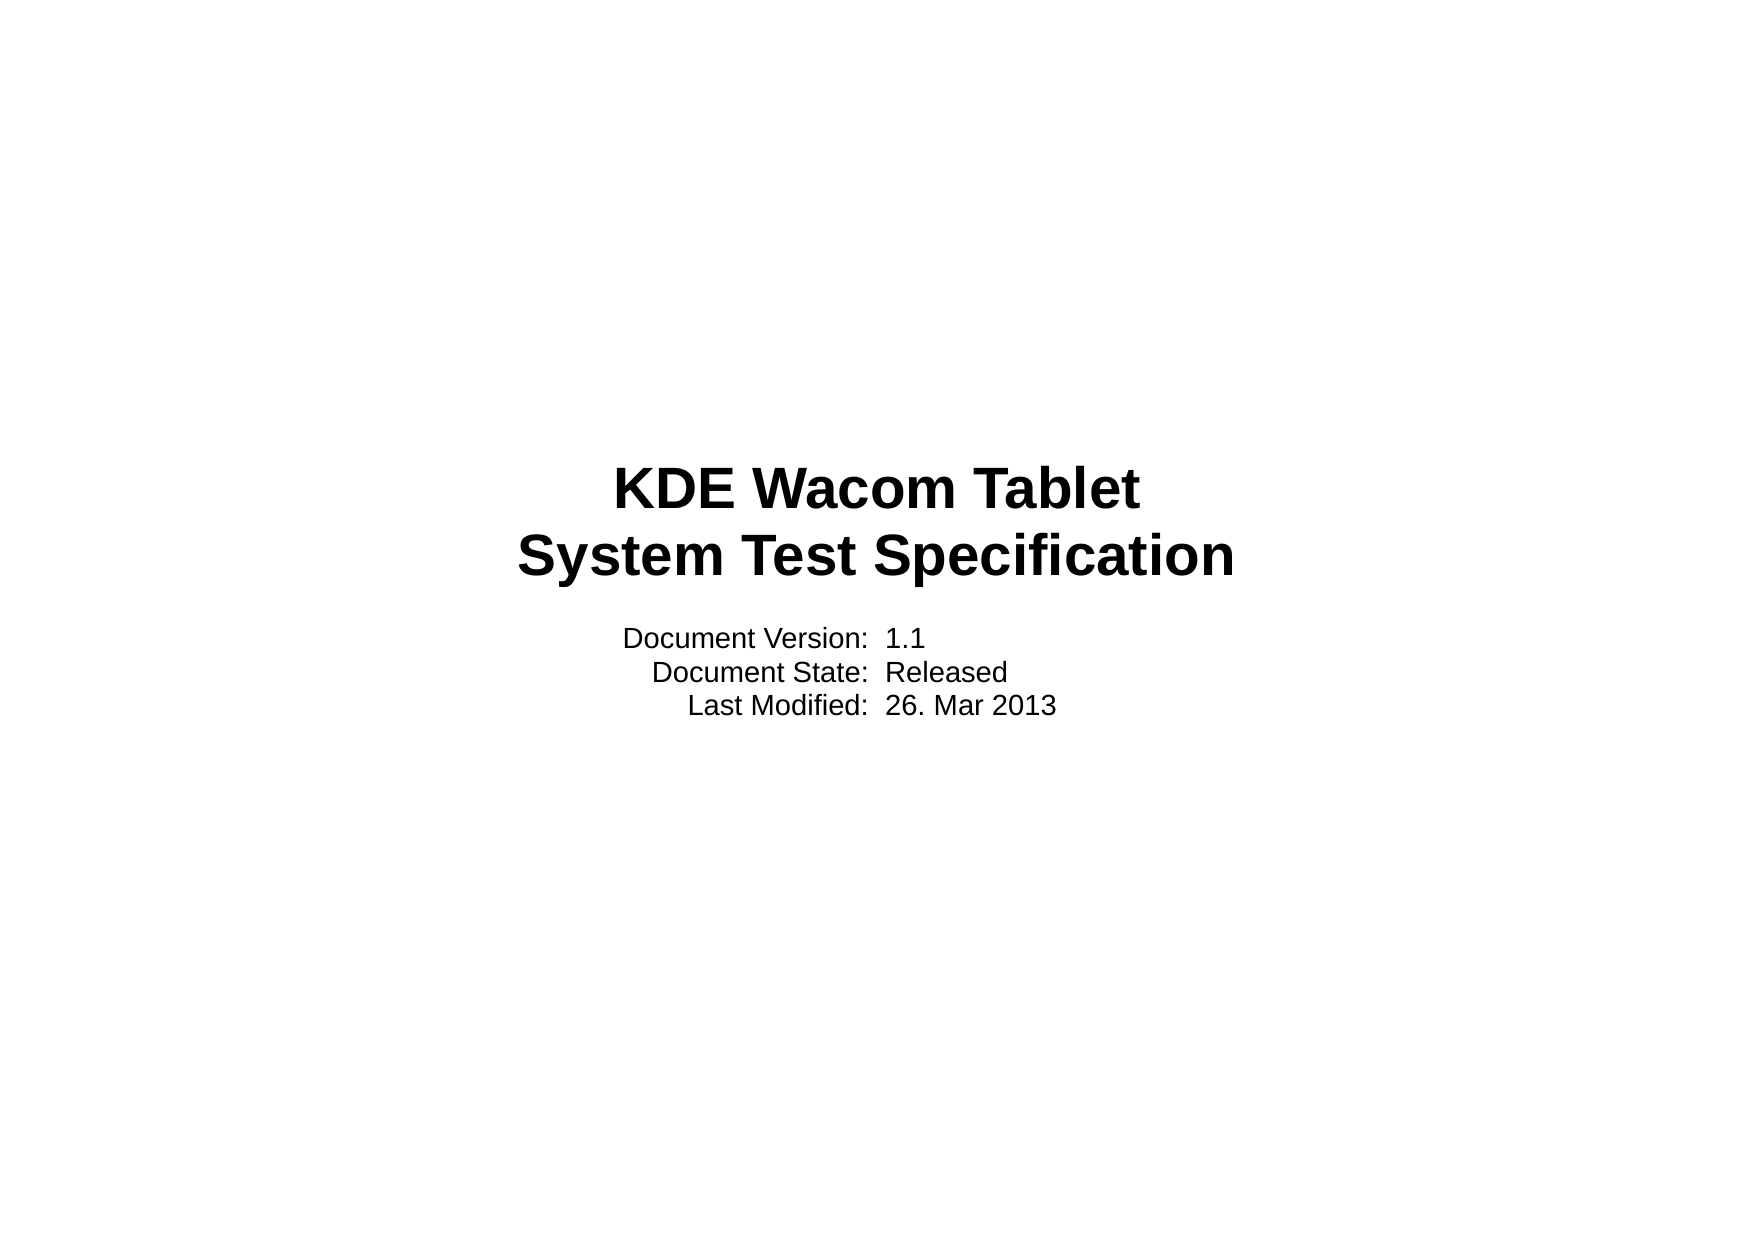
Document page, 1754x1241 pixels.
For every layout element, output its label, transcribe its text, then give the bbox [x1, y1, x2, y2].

text KDE Wacom Tablet [118, 453, 1636, 521]
table_cell Released [877, 655, 1636, 688]
text System Test Specification [118, 521, 1636, 588]
table_header Document Version: [118, 621, 877, 655]
table_cell Last Modified: [118, 688, 877, 722]
table_cell 26. Mar 2013 [877, 688, 1636, 722]
table_cell Document State: [118, 655, 877, 688]
table_header 1.1 [877, 621, 1636, 655]
